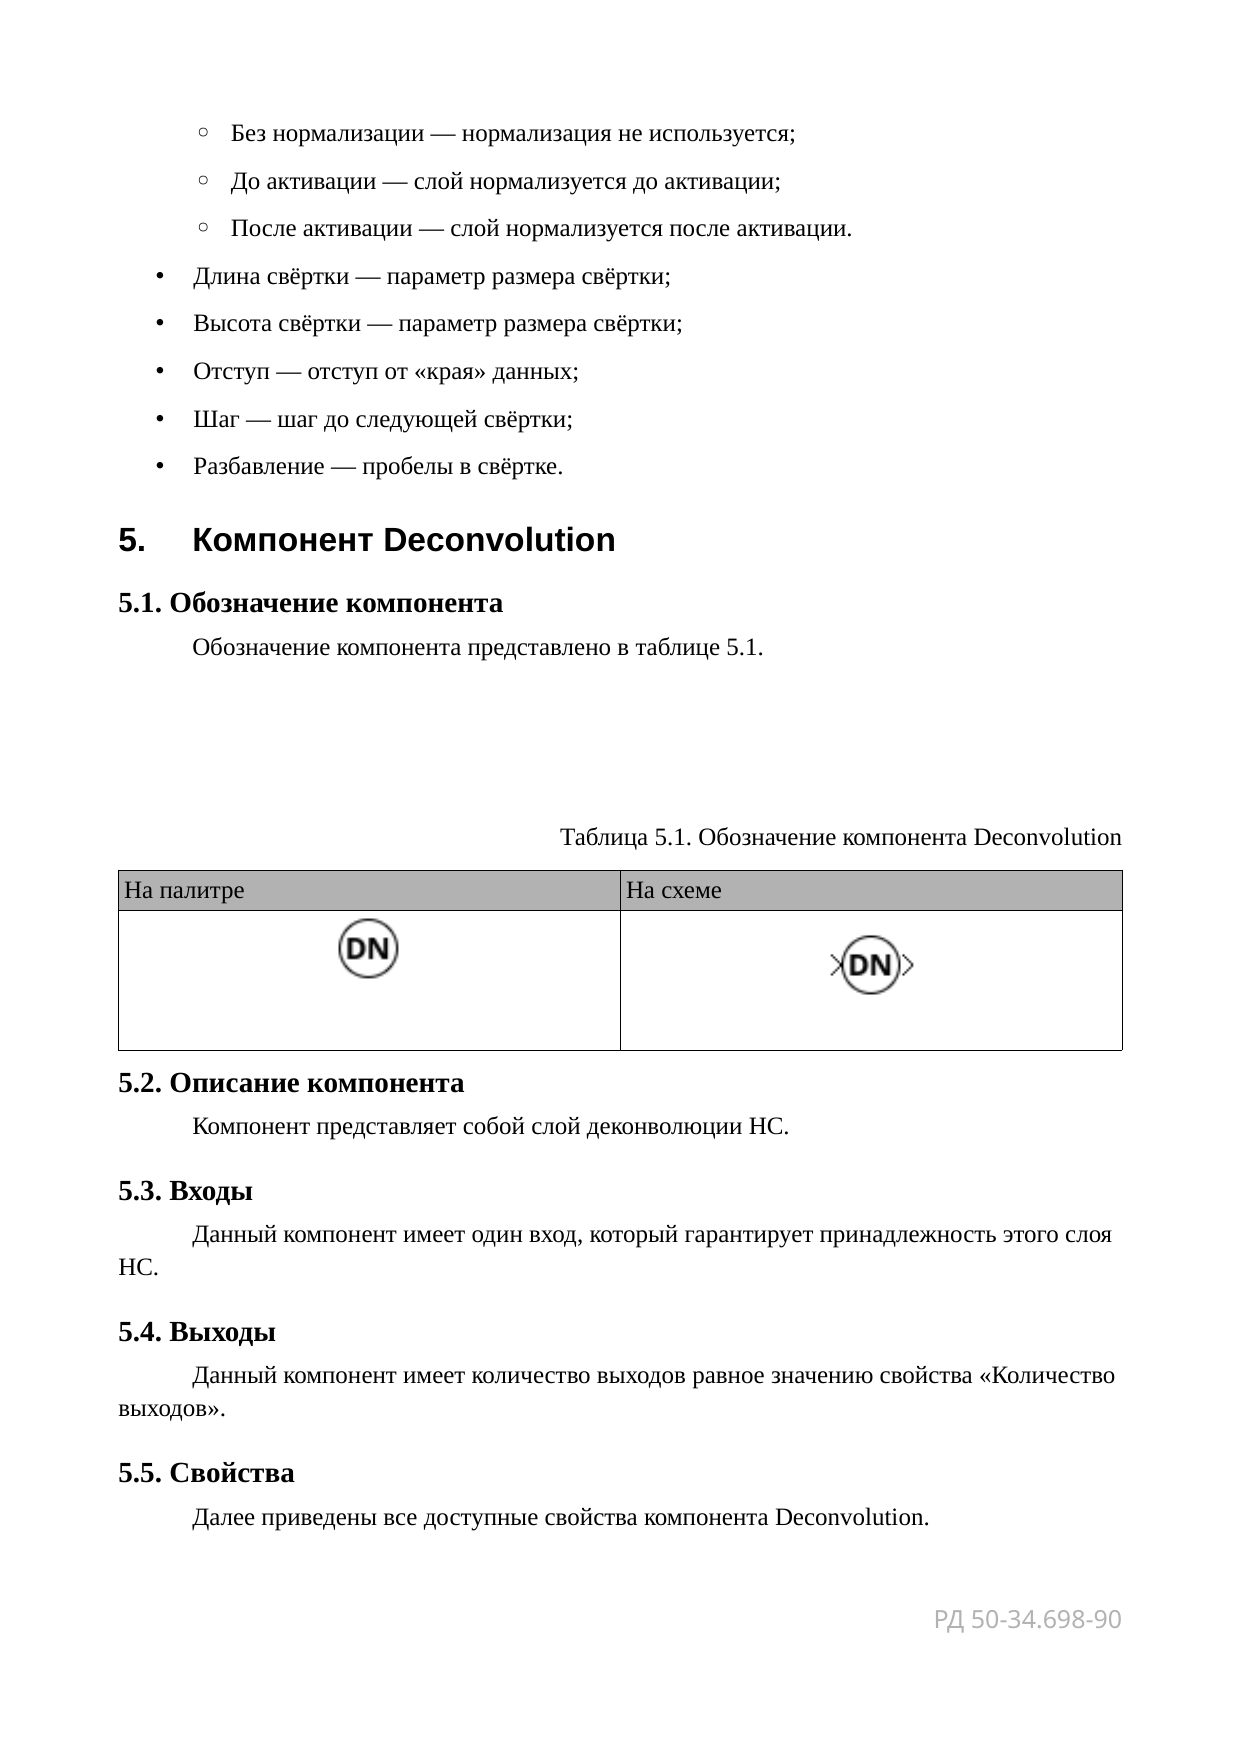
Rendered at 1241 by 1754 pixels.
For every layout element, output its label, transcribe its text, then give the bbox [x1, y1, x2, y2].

text Далее приведены все доступные свойства компонента Deconvolution. [118, 1502, 1122, 1530]
table_cell [119, 911, 620, 1050]
list Разбавление — пробелы в свёртке. [156, 451, 1122, 480]
subtitle 5.5. Свойства [118, 1456, 1122, 1489]
subtitle 5.2. Описание компонента [118, 1065, 1122, 1098]
subtitle 5.1. Обозначение компонента [118, 586, 1122, 619]
list После активации — слой нормализуется после активации. [193, 213, 1122, 242]
list Длина свёртки — параметр размера свёртки; [156, 261, 1122, 290]
text Компонент представляет собой слой деконволюции НС. [118, 1111, 1122, 1140]
text Данный компонент имеет количество выходов равное значению свойства «Количество выходов». [118, 1360, 1122, 1422]
subtitle 5.3. Входы [118, 1173, 1122, 1207]
list Без нормализации — нормализация не используется; [193, 118, 1122, 147]
subtitle Компонент Deconvolution [118, 520, 1122, 558]
table_header На палитре [119, 871, 620, 910]
table_header На схеме [621, 871, 1122, 910]
picture [821, 915, 922, 1016]
list Отступ — отступ от «края» данных; [156, 356, 1122, 385]
subtitle 5.4. Выходы [118, 1314, 1122, 1348]
table_cell [621, 911, 1122, 1050]
picture [335, 915, 403, 983]
text Данный компонент имеет один вход, который гарантирует принадлежность этого слоя НС. [118, 1219, 1122, 1281]
list Высота свёртки — параметр размера свёртки; [156, 308, 1122, 337]
text Обозначение компонента представлено в таблице 5.1. [118, 632, 1122, 660]
list До активации — слой нормализуется до активации; [193, 166, 1122, 194]
list Шаг — шаг до следующей свёртки; [156, 404, 1122, 432]
text Таблица 5.1. Обозначение компонента Deconvolution [118, 822, 1122, 851]
